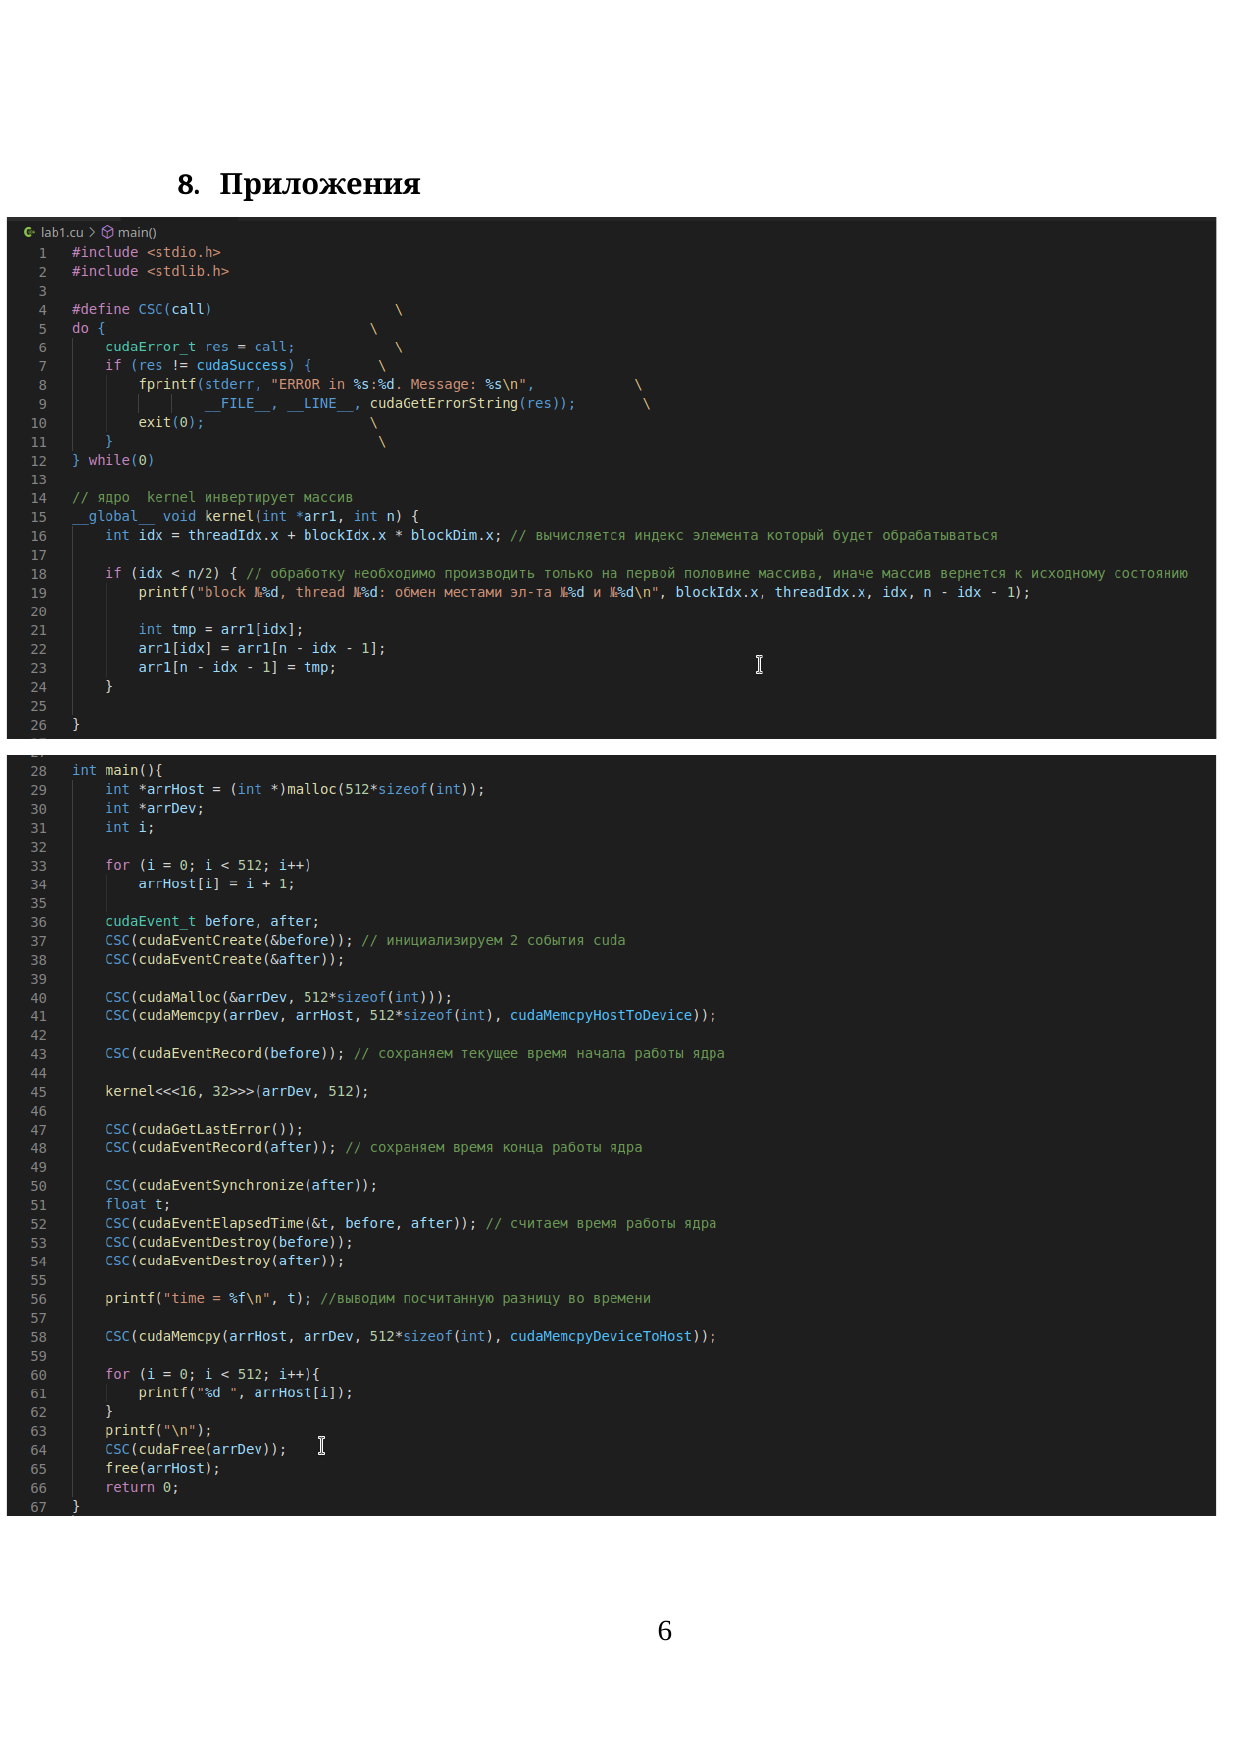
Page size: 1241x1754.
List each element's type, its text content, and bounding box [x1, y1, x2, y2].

picture [6, 755, 1217, 1516]
picture [6, 217, 1217, 739]
subtitle 8. Приложения [177, 168, 1152, 202]
